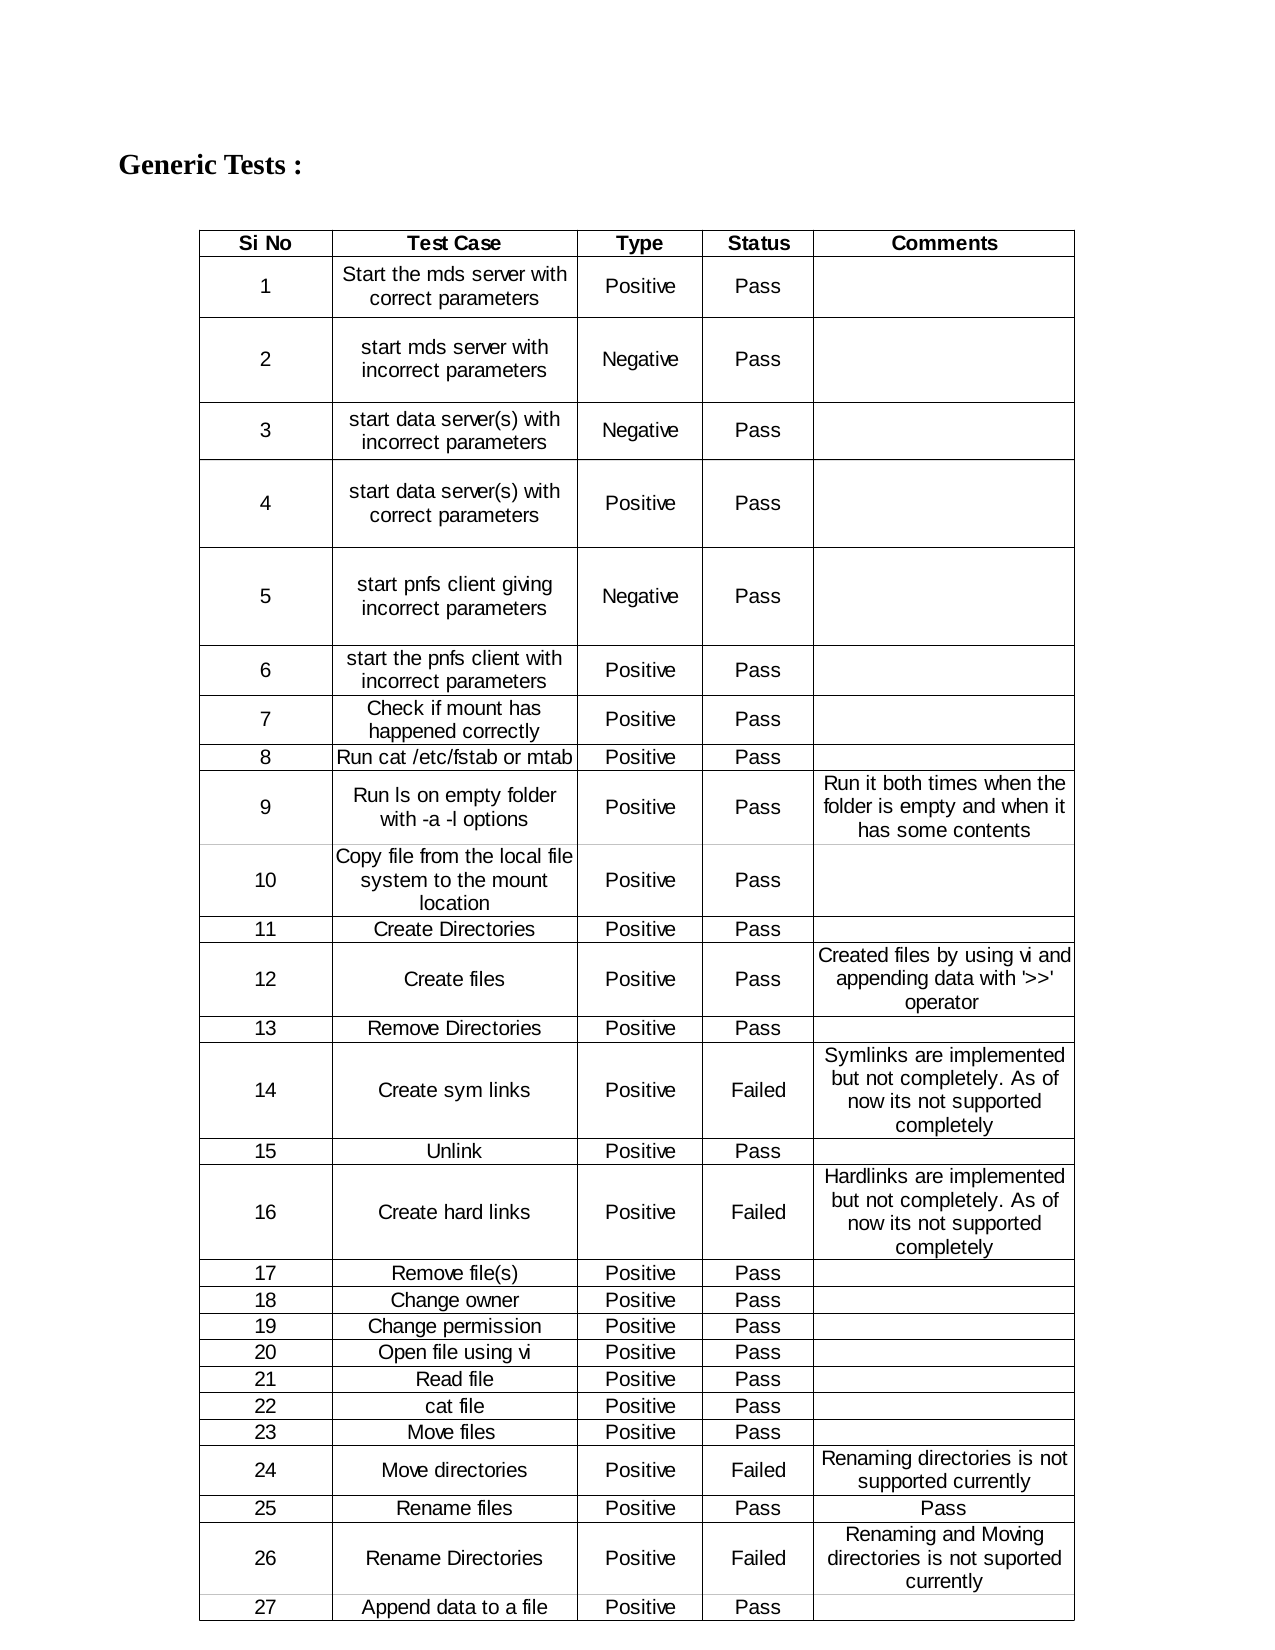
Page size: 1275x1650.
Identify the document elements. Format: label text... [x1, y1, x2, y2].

text Generic Tests : [118, 147, 1157, 180]
